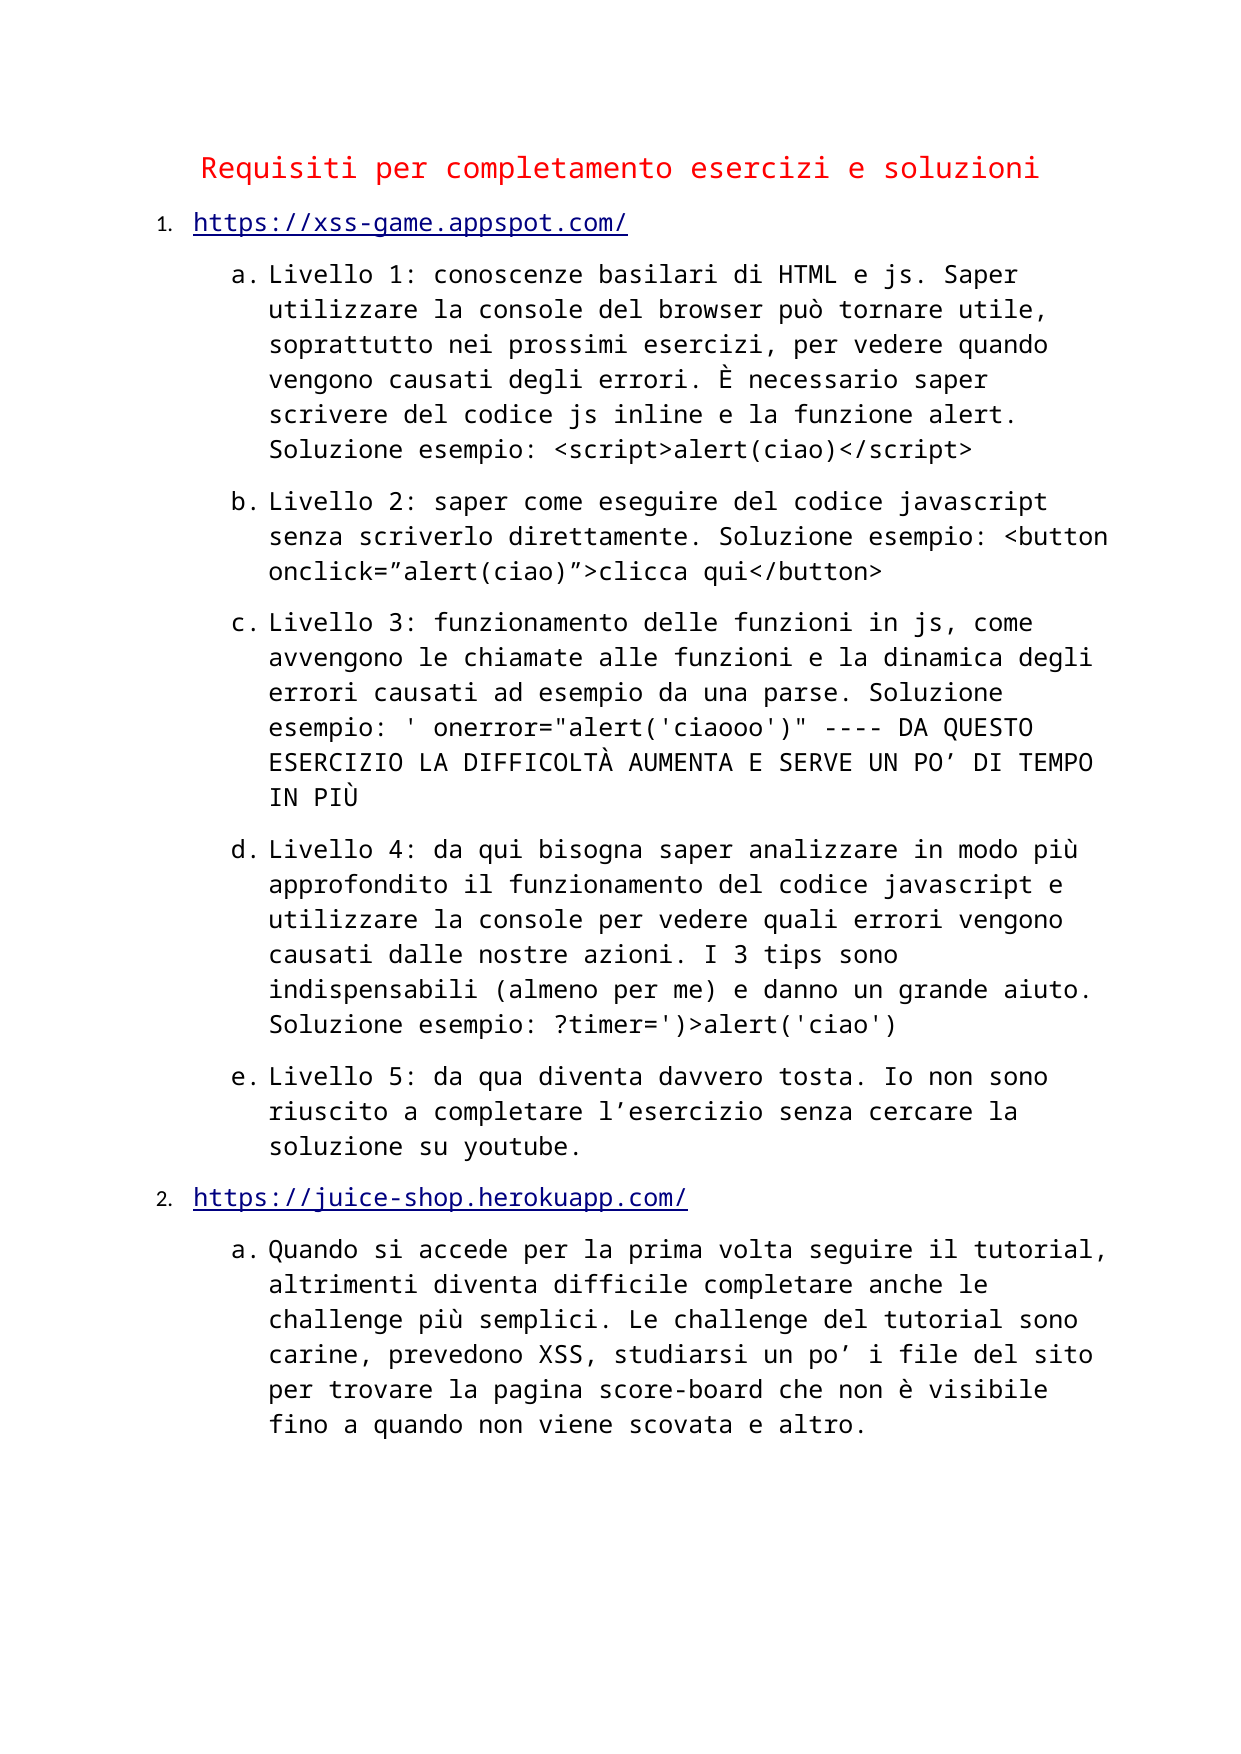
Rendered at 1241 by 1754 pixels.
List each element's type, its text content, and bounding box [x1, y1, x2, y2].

list Livello 1: conoscenze basilari di HTML e js. Saper utilizzare la console del browser può tornare utile, soprattutto nei prossimi esercizi, per vedere quando vengono causati degli errori. È necessario saper scrivere del codice js inline e la funzione alert. Soluzione esempio: <script>alert(ciao)</script> [231, 257, 1122, 466]
list Livello 5: da qua diventa davvero tosta. Io non sono riuscito a completare l’esercizio senza cercare la soluzione su youtube. [231, 1058, 1122, 1162]
list Livello 4: da qui bisogna saper analizzare in modo più approfondito il funzionamento del codice javascript e utilizzare la console per vedere quali errori vengono causati dalle nostre azioni. I 3 tips sono indispensabili (almeno per me) e danno un grande aiuto. Soluzione esempio: ?timer=')>alert('ciao') [231, 832, 1122, 1041]
list Livello 3: funzionamento delle funzioni in js, come avvengono le chiamate alle funzioni e la dinamica degli errori causati ad esempio da una parse. Soluzione esempio: ' onerror="alert('ciaooo')" ---- DA QUESTO ESERCIZIO LA DIFFICOLTÀ AUMENTA E SERVE UN PO’ DI TEMPO IN PIÙ [231, 605, 1122, 814]
list Livello 2: saper come eseguire del codice javascript senza scriverlo direttamente. Soluzione esempio: <button onclick=”alert(ciao)”>clicca qui</button> [231, 483, 1122, 587]
list Quando si accede per la prima volta seguire il tutorial, altrimenti diventa difficile completare anche le challenge più semplici. Le challenge del tutorial sono carine, prevedono XSS, studiarsi un po’ i file del sito per trovare la pagina score-board che non è visibile fino a quando non viene scovata e altro. [231, 1232, 1122, 1441]
text Requisiti per completamento esercizi e soluzioni [118, 148, 1122, 187]
list https://juice-shop.herokuapp.com/ [156, 1180, 1122, 1214]
list https://xss-game.appspot.com/ [156, 205, 1122, 239]
